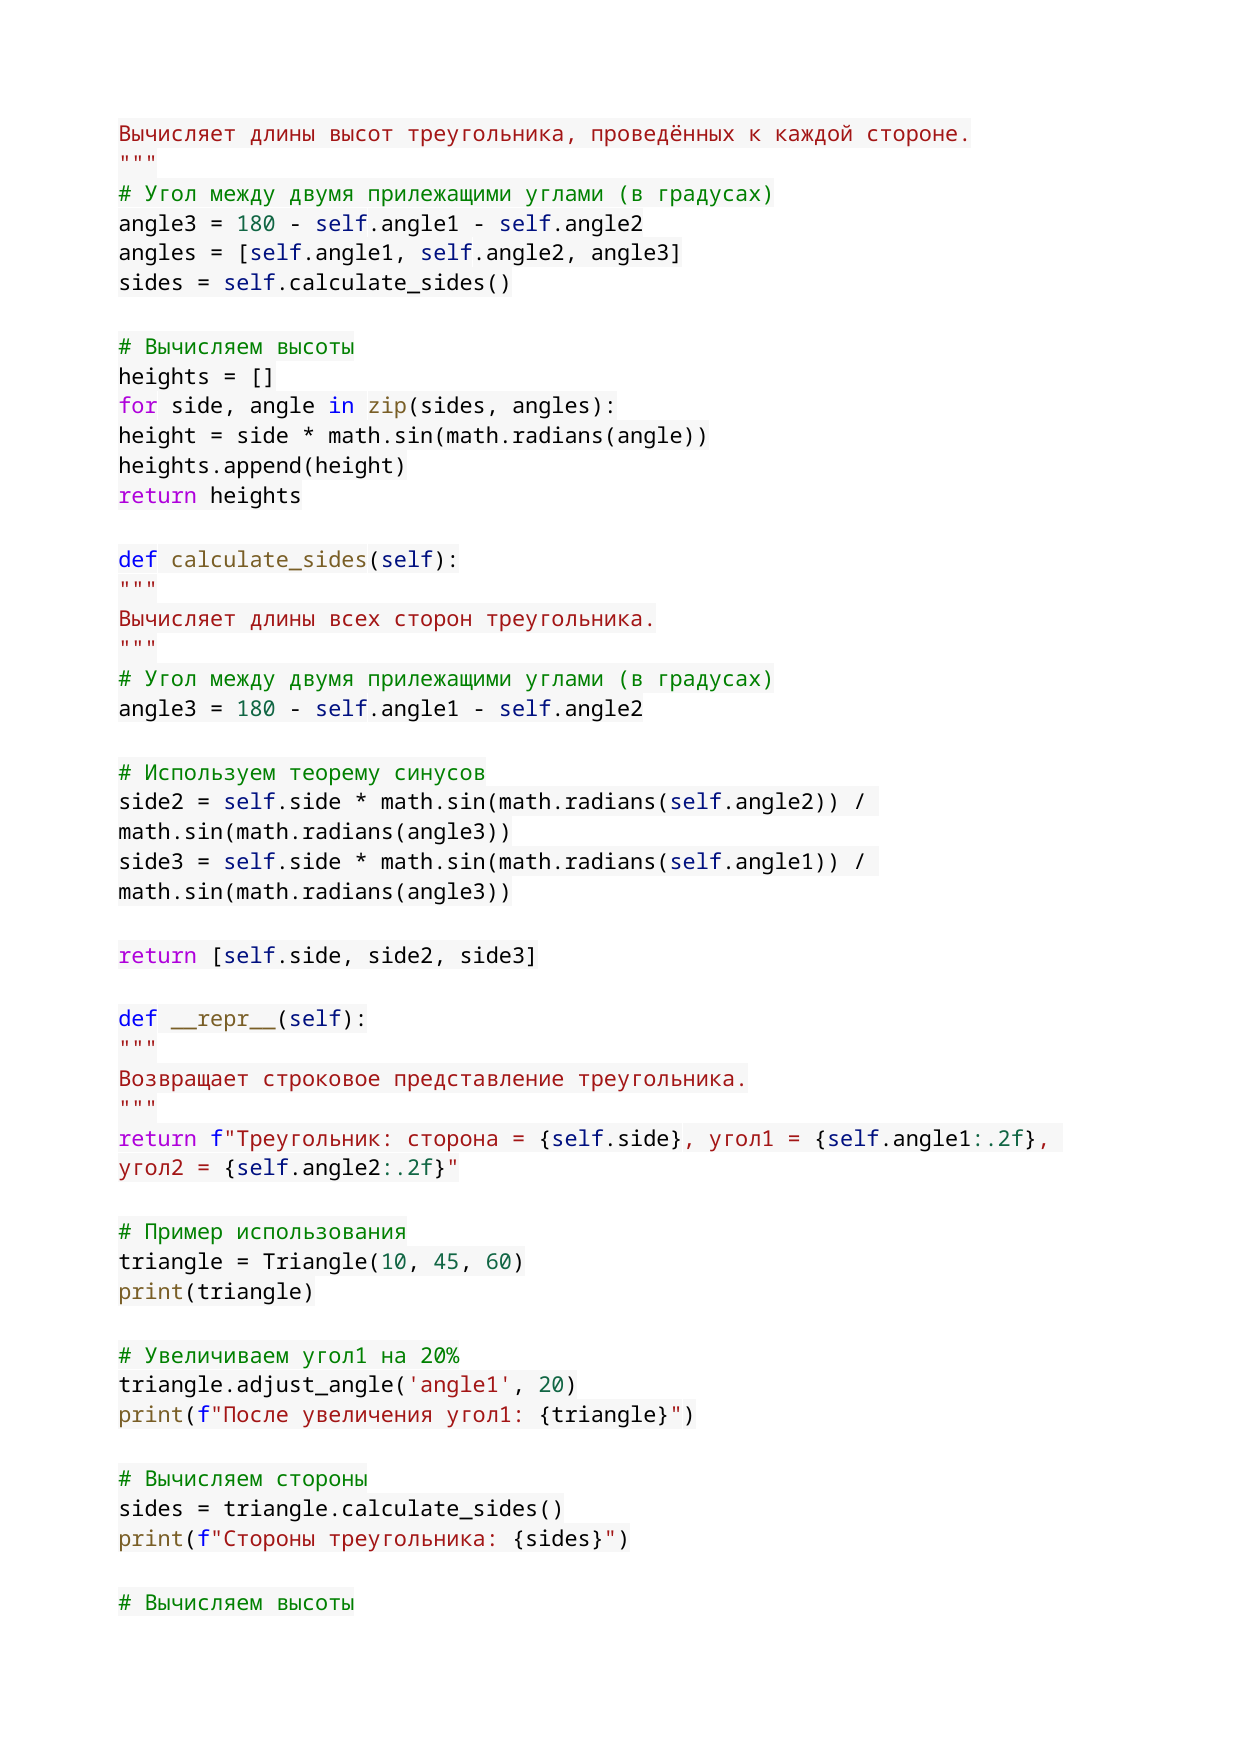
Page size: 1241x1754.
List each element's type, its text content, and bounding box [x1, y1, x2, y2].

text sides = self.calculate_sides() [118, 267, 1122, 297]
text # Угол между двумя прилежащими углами (в градусах) [118, 178, 1122, 207]
text # Увеличиваем угол1 на 20% [118, 1340, 1122, 1369]
text Вычисляет длины высот треугольника, проведённых к каждой стороне. [118, 118, 1122, 148]
text """ [118, 573, 1122, 603]
text print(f"Стороны треугольника: {sides}") [118, 1523, 1122, 1552]
text # Используем теорему синусов [118, 757, 1122, 786]
text heights = [] [118, 361, 1122, 391]
text angles = [self.angle1, self.angle2, angle3] [118, 237, 1122, 267]
text # Вычисляем стороны [118, 1463, 1122, 1493]
text angle3 = 180 - self.angle1 - self.angle2 [118, 693, 1122, 722]
text def calculate_sides(self): [118, 544, 1122, 573]
text # Вычисляем высоты [118, 331, 1122, 361]
text side3 = self.side * math.sin(math.radians(self.angle1)) / math.sin(math.radians(angle3)) [118, 846, 1122, 906]
text return heights [118, 480, 1122, 510]
text # Угол между двумя прилежащими углами (в градусах) [118, 663, 1122, 693]
text def __repr__(self): [118, 1003, 1122, 1033]
text """ [118, 633, 1122, 663]
text triangle = Triangle(10, 45, 60) [118, 1246, 1122, 1276]
text for side, angle in zip(sides, angles): [118, 391, 1122, 420]
text Вычисляет длины всех сторон треугольника. [118, 603, 1122, 633]
text print(triangle) [118, 1276, 1122, 1306]
text angle3 = 180 - self.angle1 - self.angle2 [118, 207, 1122, 237]
text triangle.adjust_angle('angle1', 20) [118, 1369, 1122, 1399]
text return f"Треугольник: сторона = {self.side}, угол1 = {self.angle1:.2f}, угол2 = {self.angle2:.2f}" [118, 1123, 1122, 1182]
text print(f"После увеличения угол1: {triangle}") [118, 1399, 1122, 1429]
text """ [118, 1093, 1122, 1123]
text """ [118, 1033, 1122, 1063]
text heights.append(height) [118, 450, 1122, 480]
text # Вычисляем высоты [118, 1587, 1122, 1616]
text side2 = self.side * math.sin(math.radians(self.angle2)) / math.sin(math.radians(angle3)) [118, 786, 1122, 846]
text height = side * math.sin(math.radians(angle)) [118, 420, 1122, 450]
text Возвращает строковое представление треугольника. [118, 1063, 1122, 1093]
text return [self.side, side2, side3] [118, 939, 1122, 969]
text # Пример использования [118, 1216, 1122, 1246]
text sides = triangle.calculate_sides() [118, 1493, 1122, 1523]
text """ [118, 148, 1122, 178]
